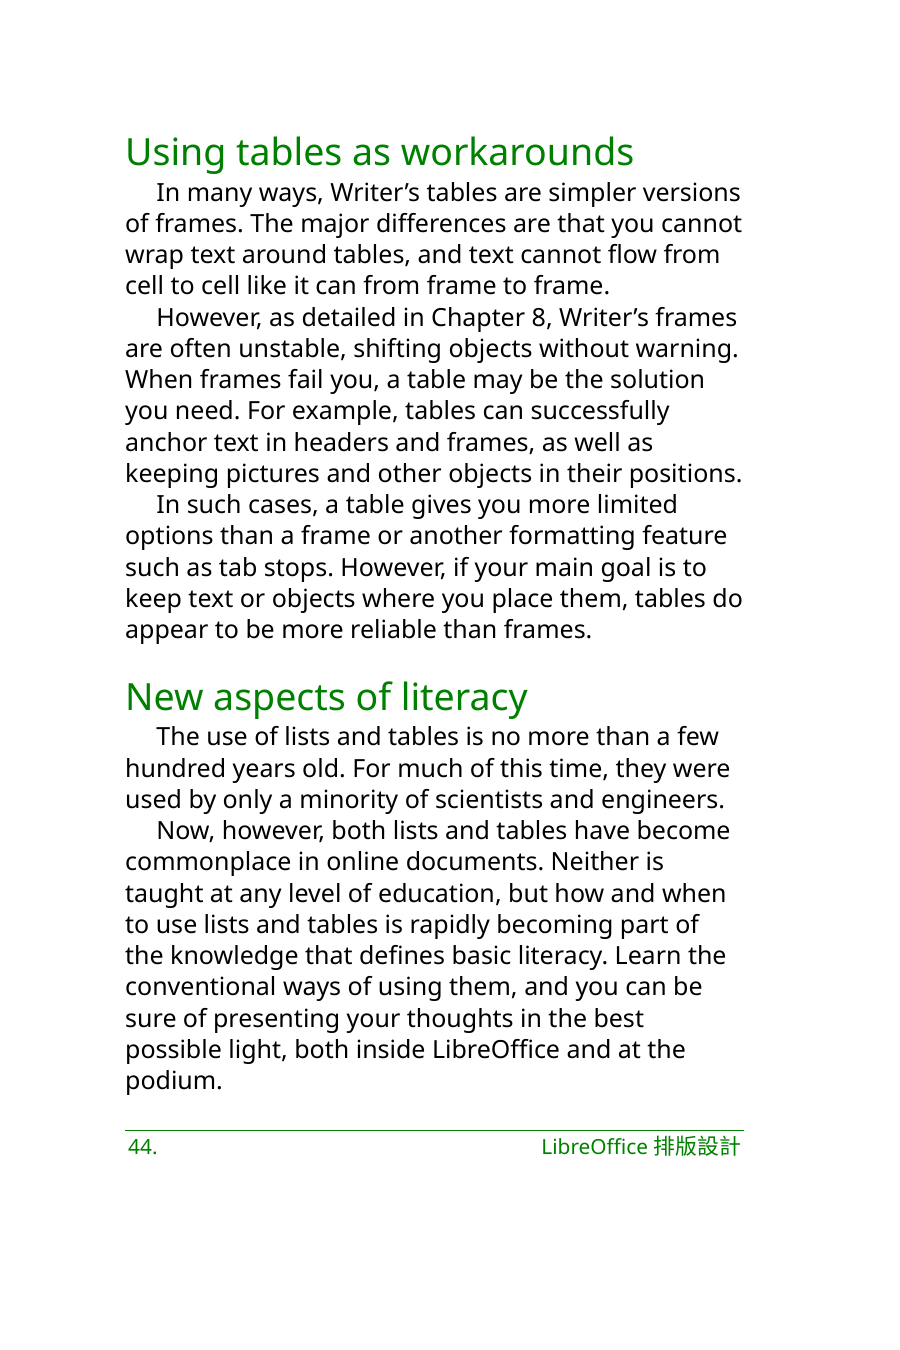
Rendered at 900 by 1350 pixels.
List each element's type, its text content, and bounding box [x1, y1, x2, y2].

text The use of lists and tables is no more than a few hundred years old. For much of this time, they were used by only a minority of scientists and engineers. [125, 721, 744, 814]
text Now, however, both lists and tables have become commonplace in online documents. Neither is taught at any level of education, but how and when to use lists and tables is rapidly becoming part of the knowledge that defines basic literacy. Learn the conventional ways of using them, and you can be sure of presenting your thoughts in the best possible light, both inside LibreOffice and at the podium. [125, 814, 744, 1096]
text In many ways, Writer’s tables are simpler versions of frames. The major differences are that you cannot wrap text around tables, and text cannot flow from cell to cell like it can from frame to frame. [125, 176, 744, 301]
text However, as detailed in Chapter 8, Writer’s frames are often unstable, shifting objects without warning. When frames fail you, a table may be the solution you need. For example, tables can successfully anchor text in headers and frames, as well as keeping pictures and other objects in their positions. [125, 301, 744, 488]
subtitle New aspects of literacy [125, 670, 744, 721]
text In such cases, a table gives you more limited options than a frame or another formatting feature such as tab stops. However, if your main goal is to keep text or objects where you place them, tables do appear to be more reliable than frames. [125, 488, 744, 645]
subtitle Using tables as workarounds [125, 125, 744, 176]
